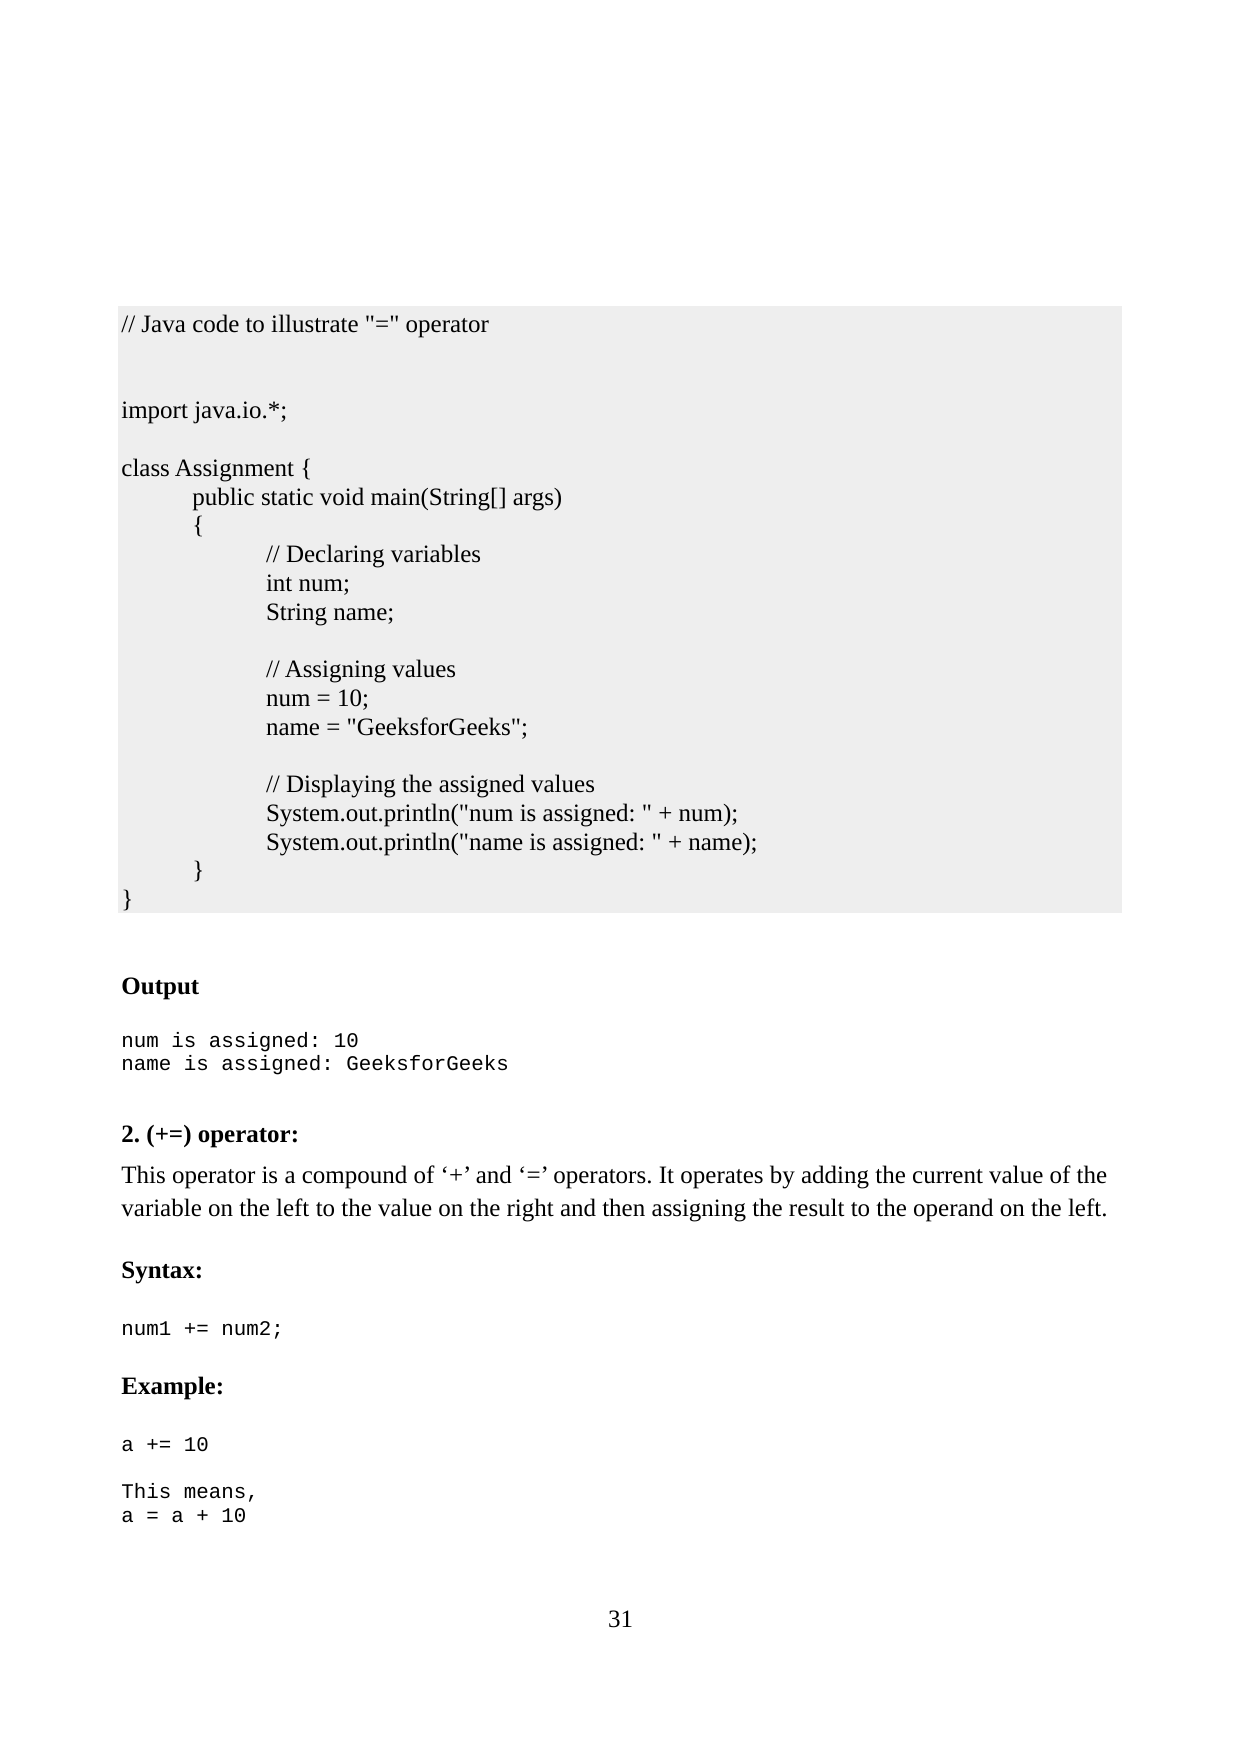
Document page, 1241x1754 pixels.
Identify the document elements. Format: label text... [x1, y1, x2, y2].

subtitle 2. (+=) operator: [118, 1116, 1122, 1148]
text int num; [118, 568, 1122, 597]
text System.out.println("name is assigned: " + name); [118, 827, 1122, 856]
text } [118, 884, 1122, 913]
text name = "GeeksforGeeks"; [118, 712, 1122, 741]
text a = a + 10 [118, 1505, 1122, 1528]
text num = 10; [118, 683, 1122, 712]
text Syntax: [118, 1253, 1122, 1284]
text name is assigned: GeeksforGeeks [118, 1053, 1122, 1077]
text // Displaying the assigned values [118, 769, 1122, 798]
text This operator is a compound of ‘+’ and ‘=’ operators. It operates by adding the current value of the variable on the left to the value on the right and then assigning the result to the operand on the left. [118, 1157, 1122, 1222]
text num1 += num2; [118, 1315, 1122, 1342]
text This means, [118, 1481, 1122, 1505]
text // Assigning values [118, 654, 1122, 683]
text } [118, 856, 1122, 884]
text // Java code to illustrate "=" operator [118, 306, 1122, 337]
text a += 10 [118, 1431, 1122, 1457]
text class Assignment { [118, 453, 1122, 482]
text num is assigned: 10 [118, 1027, 1122, 1053]
text System.out.println("num is assigned: " + num); [118, 798, 1122, 827]
text import java.io.*; [118, 396, 1122, 424]
text String name; [118, 597, 1122, 626]
text public static void main(String[] args) [118, 482, 1122, 511]
text Example: [118, 1368, 1122, 1400]
text Output [118, 968, 1122, 1000]
text // Declaring variables [118, 539, 1122, 568]
text { [118, 511, 1122, 539]
